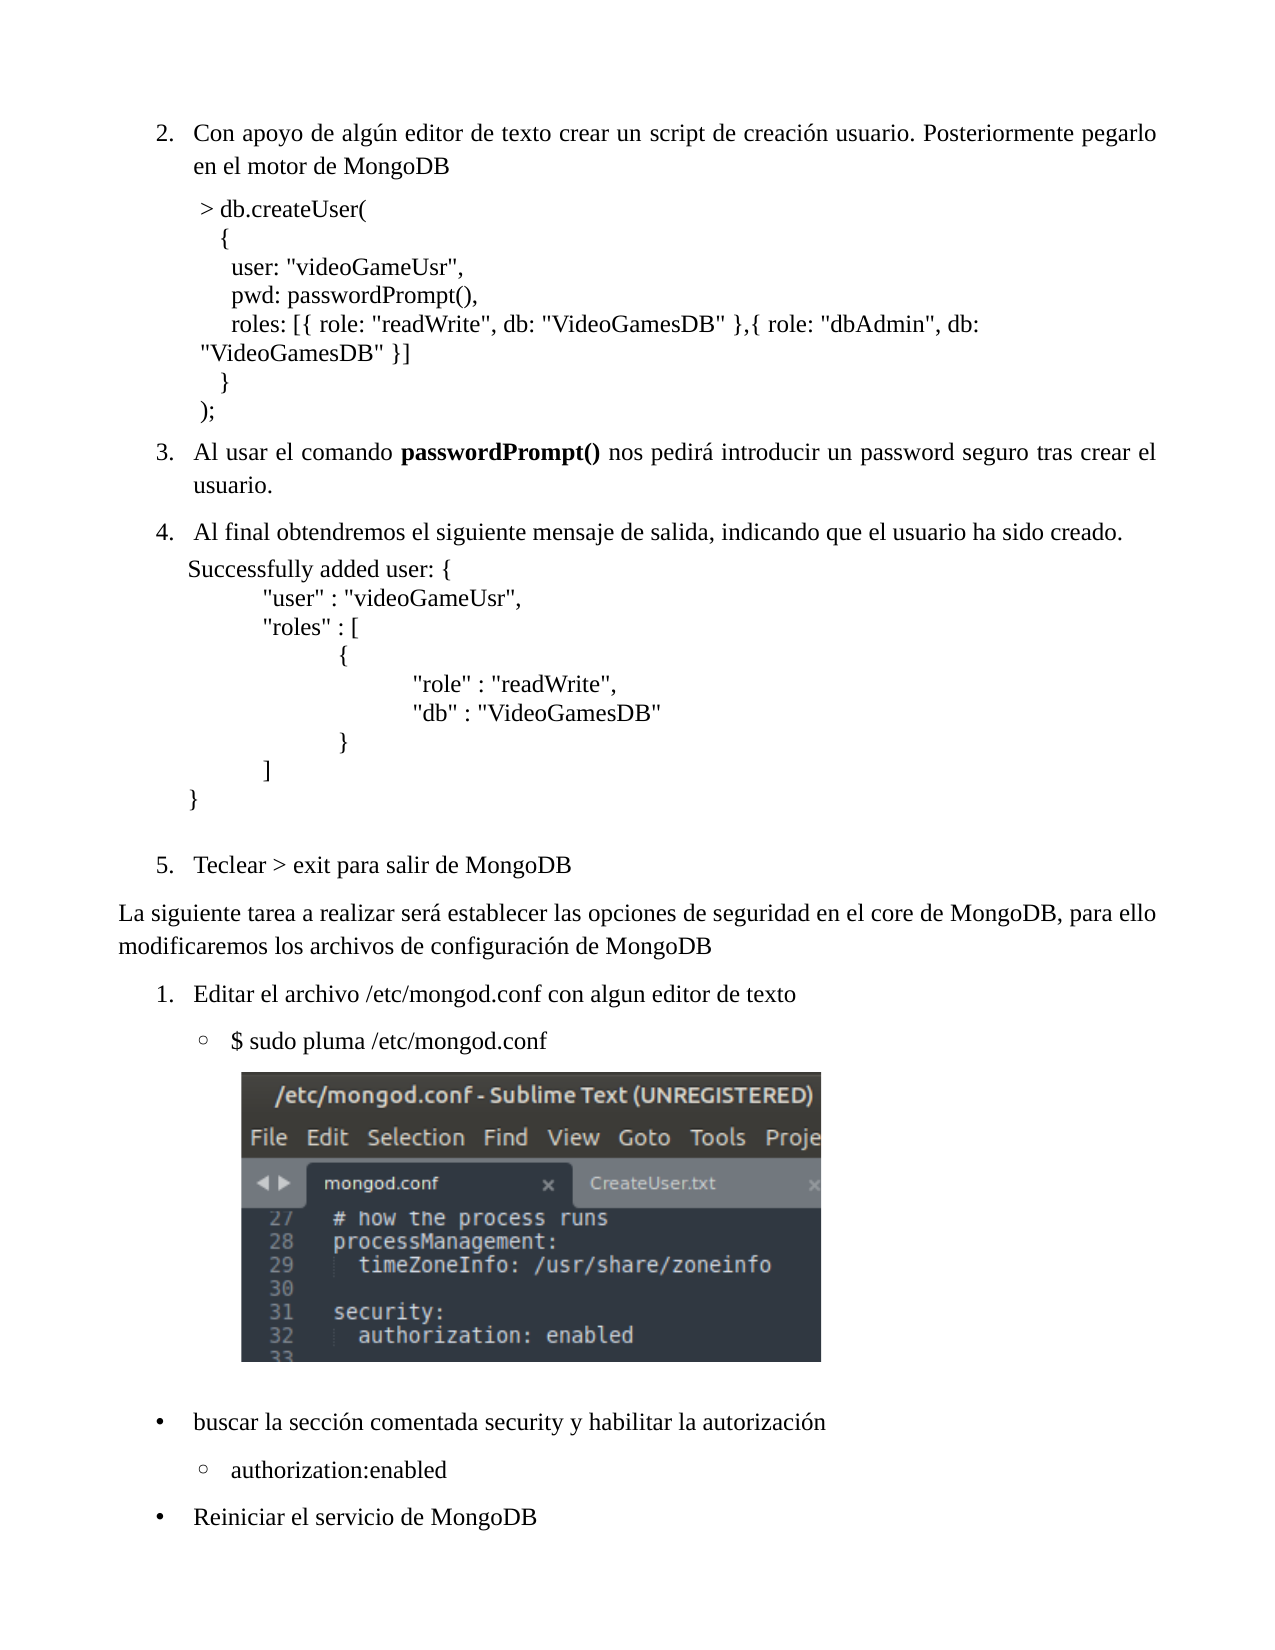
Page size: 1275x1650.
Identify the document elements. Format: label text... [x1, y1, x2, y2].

list Editar el archivo /etc/mongod.conf con algun editor de texto [156, 979, 1157, 1008]
list Teclear > exit para salir de MongoDB [156, 851, 1157, 879]
list Al usar el comando passwordPrompt() nos pedirá introducir un password seguro tras crear el usuario. [156, 437, 1157, 498]
picture [241, 1072, 822, 1362]
text La siguiente tarea a realizar será establecer las opciones de seguridad en el core de MongoDB, para ello modificaremos los archivos de configuración de MongoDB [118, 898, 1157, 960]
list Al final obtendremos el siguiente mensaje de salida, indicando que el usuario ha sido creado. [156, 517, 1157, 546]
list $ sudo pluma /etc/mongod.conf [193, 1026, 1157, 1055]
list buscar la sección comentada security y habilitar la autorización [156, 1407, 1157, 1436]
list authorization:enabled [193, 1455, 1157, 1484]
list Con apoyo de algún editor de texto crear un script de creación usuario. Posteriormente pegarlo en el motor de MongoDB [156, 118, 1157, 180]
list Reiniciar el servicio de MongoDB [156, 1502, 1157, 1531]
